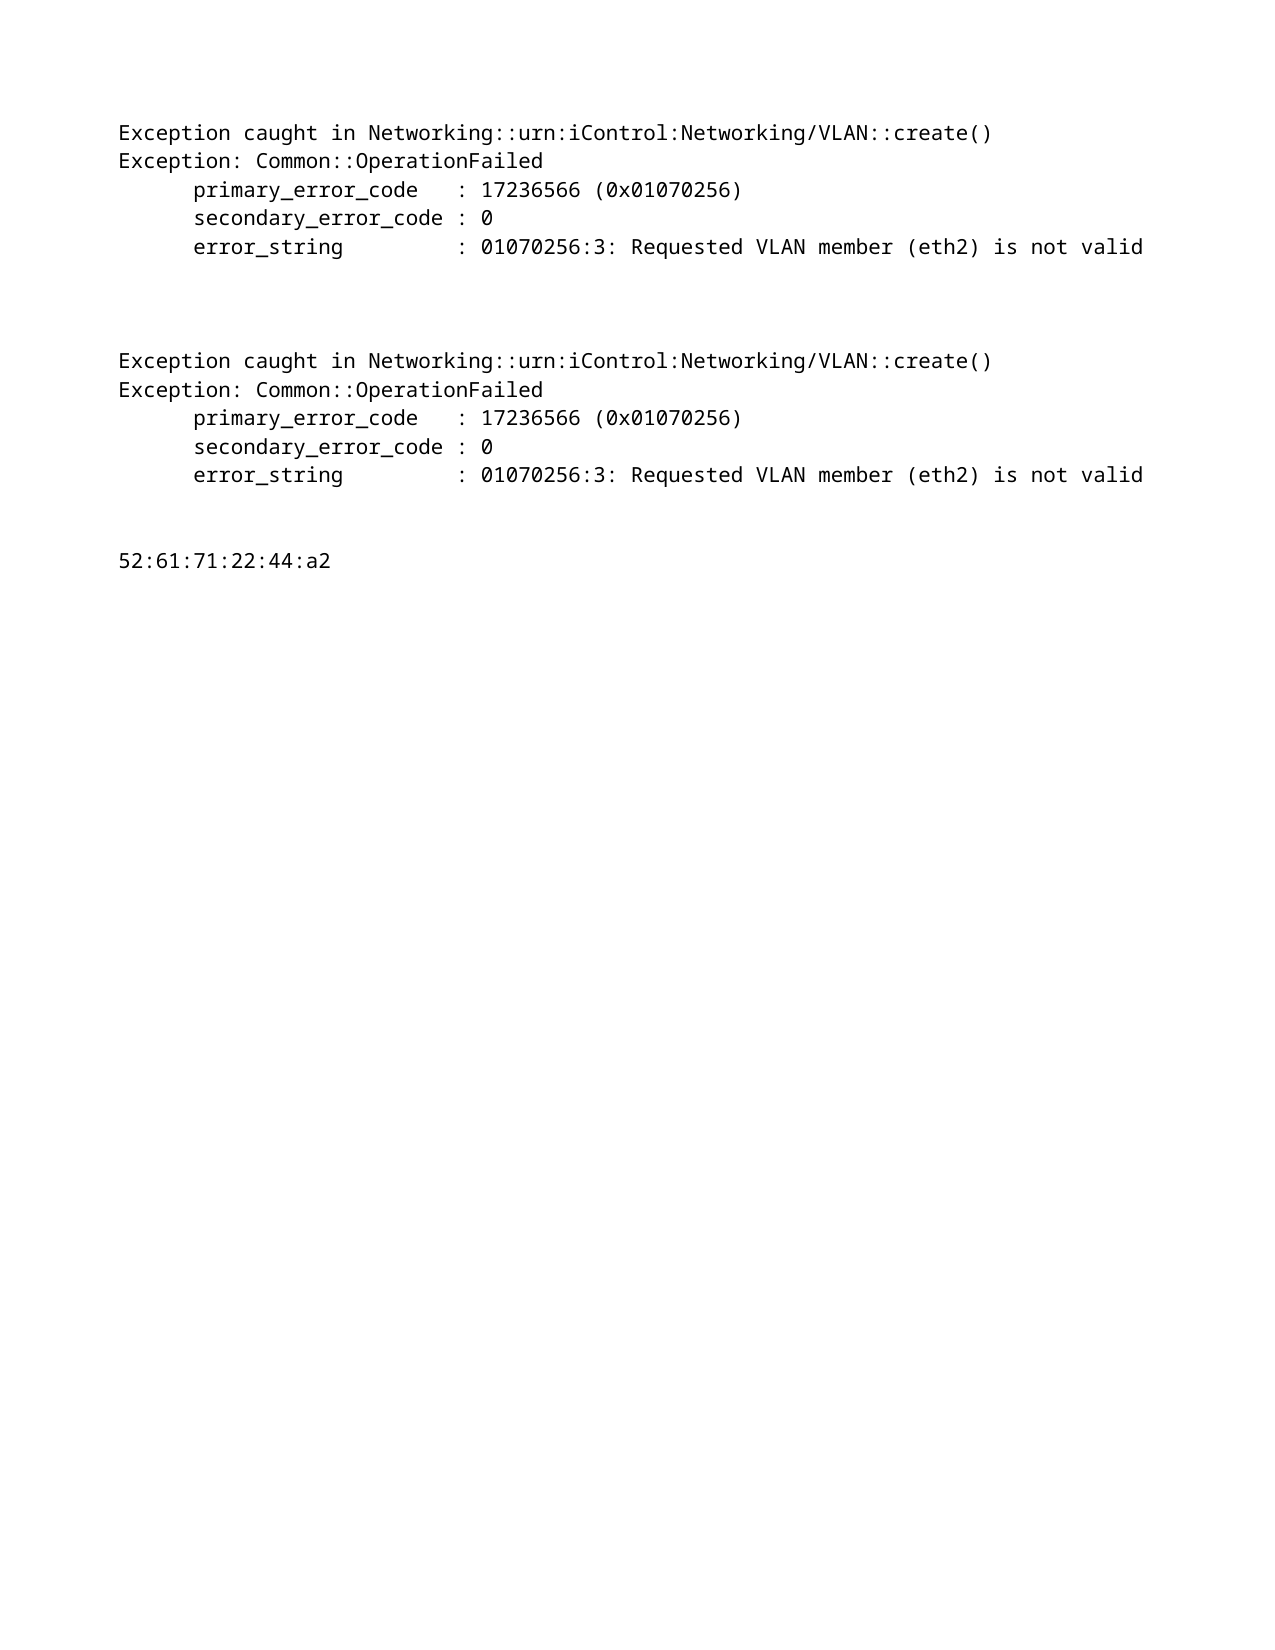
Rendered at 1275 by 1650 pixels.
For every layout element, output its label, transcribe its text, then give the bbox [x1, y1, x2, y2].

text Exception caught in Networking::urn:iControl:Networking/VLAN::create() [118, 347, 1157, 375]
text Exception: Common::OperationFailed [118, 147, 1157, 175]
text Exception: Common::OperationFailed [118, 375, 1157, 403]
text error_string : 01070256:3: Requested VLAN member (eth2) is not valid [118, 460, 1157, 489]
text secondary_error_code : 0 [118, 432, 1157, 460]
text primary_error_code : 17236566 (0x01070256) [118, 403, 1157, 432]
text secondary_error_code : 0 [118, 203, 1157, 232]
text primary_error_code : 17236566 (0x01070256) [118, 175, 1157, 203]
text error_string : 01070256:3: Requested VLAN member (eth2) is not valid [118, 232, 1157, 260]
text 52:61:71:22:44:a2 [118, 546, 1157, 575]
text Exception caught in Networking::urn:iControl:Networking/VLAN::create() [118, 118, 1157, 147]
